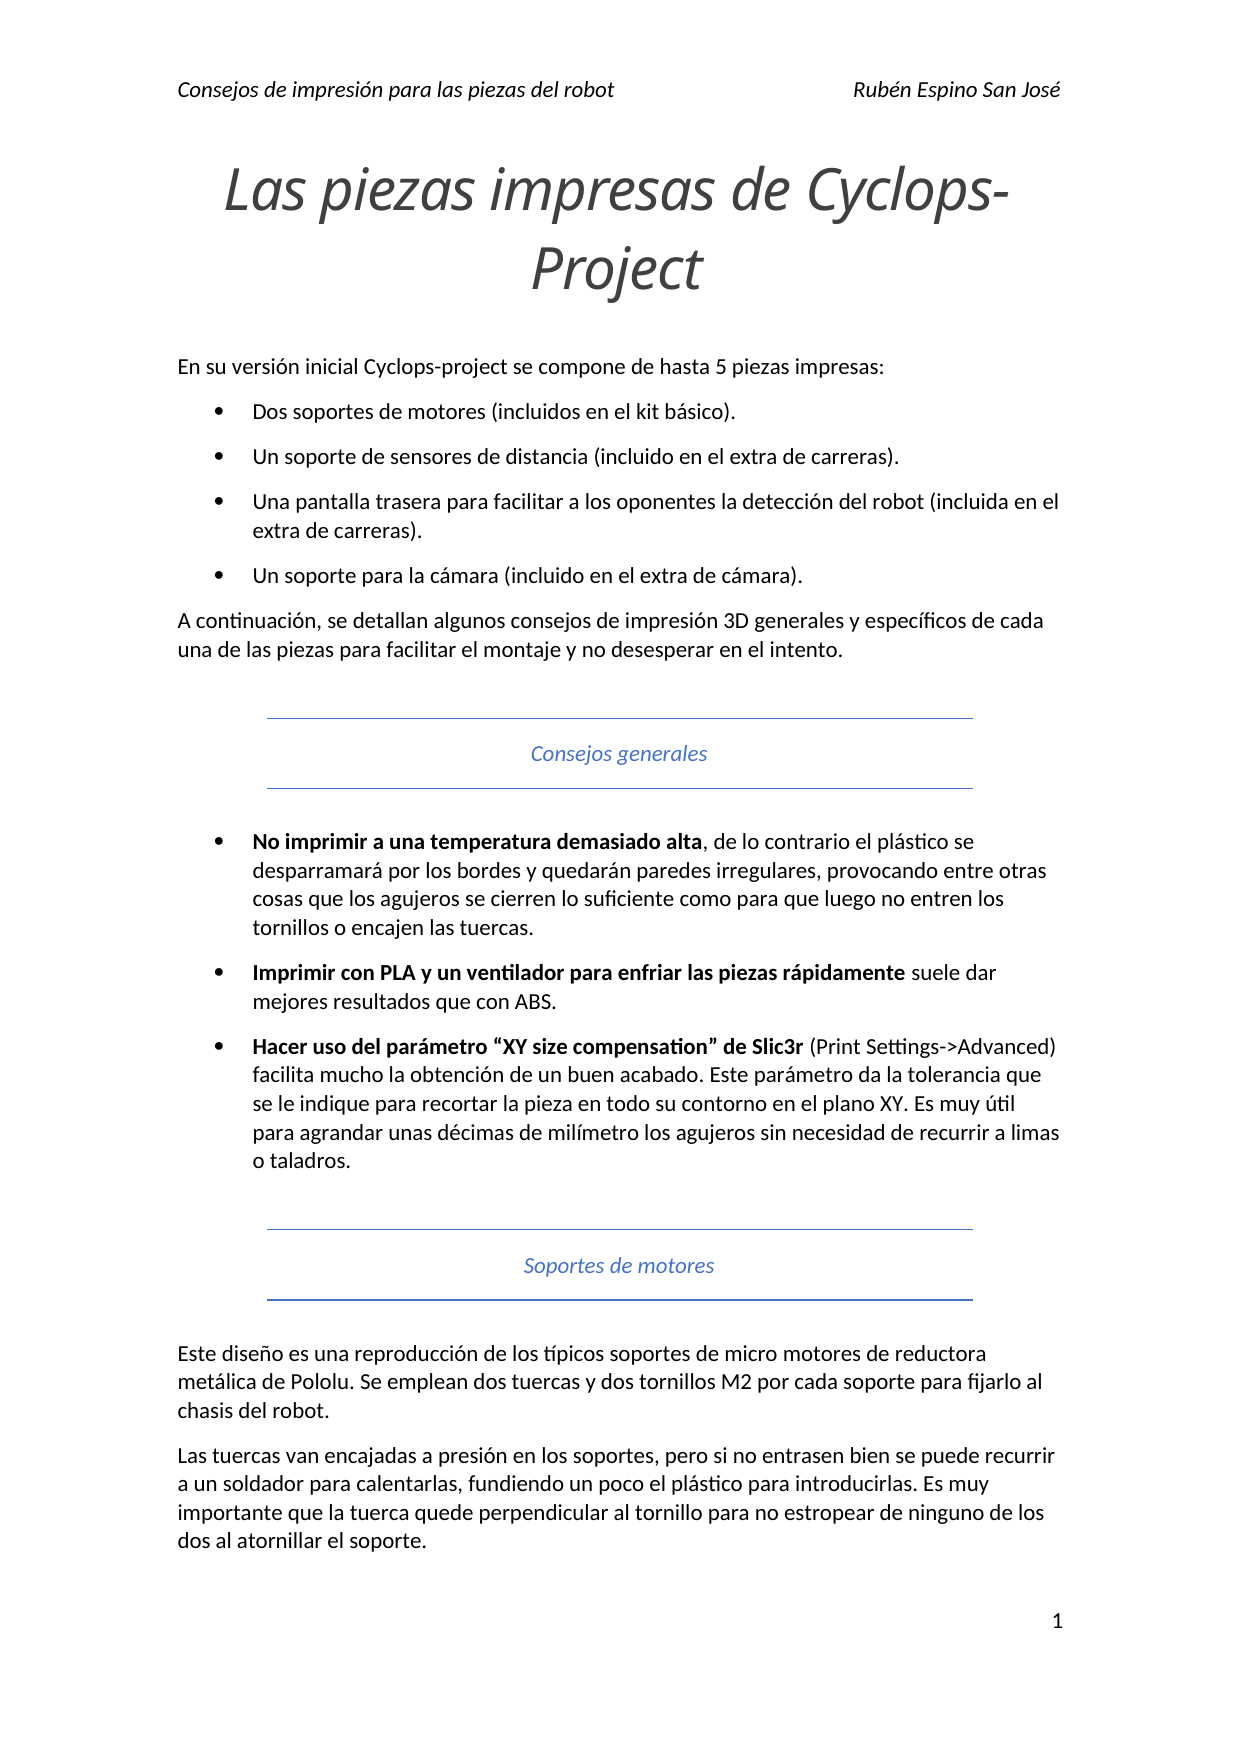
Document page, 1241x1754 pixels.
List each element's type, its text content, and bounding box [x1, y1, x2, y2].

list Un soporte para la cámara (incluido en el extra de cámara). [215, 561, 1063, 589]
list Dos soportes de motores (incluidos en el kit básico). [215, 397, 1063, 425]
list Hacer uso del parámetro “XY size compensation” de Slic3r (Print Settings->Advanced) facilita mucho la obtención de un buen acabado. Este parámetro da la tolerancia que se le indique para recortar la pieza en todo su contorno en el plano XY. Es muy útil para agrandar unas décimas de milímetro los agujeros sin necesidad de recurrir a limas o taladros. [215, 1032, 1063, 1174]
list Una pantalla trasera para facilitar a los oponentes la detección del robot (incluida en el extra de carreras). [215, 487, 1063, 544]
text Las tuercas van encajadas a presión en los soportes, pero si no entrasen bien se puede recurrir a un soldador para calentarlas, fundiendo un poco el plástico para introducirlas. Es muy importante que la tuerca quede perpendicular al tornillo para no estropear de ninguno de los dos al atornillar el soporte. [177, 1441, 1063, 1554]
list No imprimir a una temperatura demasiado alta, de lo contrario el plástico se desparramará por los bordes y quedarán paredes irregulares, provocando entre otras cosas que los agujeros se cierren lo suficiente como para que luego no entren los tornillos o encajen las tuercas. [215, 827, 1063, 941]
text Soportes de motores [267, 1230, 973, 1299]
list Un soporte de sensores de distancia (incluido en el extra de carreras). [215, 442, 1063, 470]
text Consejos generales [267, 719, 973, 788]
text A continuación, se detallan algunos consejos de impresión 3D generales y específicos de cada una de las piezas para facilitar el montaje y no desesperar en el intento. [177, 606, 1063, 663]
list Imprimir con PLA y un ventilador para enfriar las piezas rápidamente suele dar mejores resultados que con ABS. [215, 958, 1063, 1015]
text Las piezas impresas de Cyclops-Project [177, 148, 1063, 307]
text Este diseño es una reproducción de los típicos soportes de micro motores de reductora metálica de Pololu. Se emplean dos tuercas y dos tornillos M2 por cada soporte para fijarlo al chasis del robot. [177, 1339, 1063, 1424]
text En su versión inicial Cyclops-project se compone de hasta 5 piezas impresas: [177, 352, 1063, 380]
